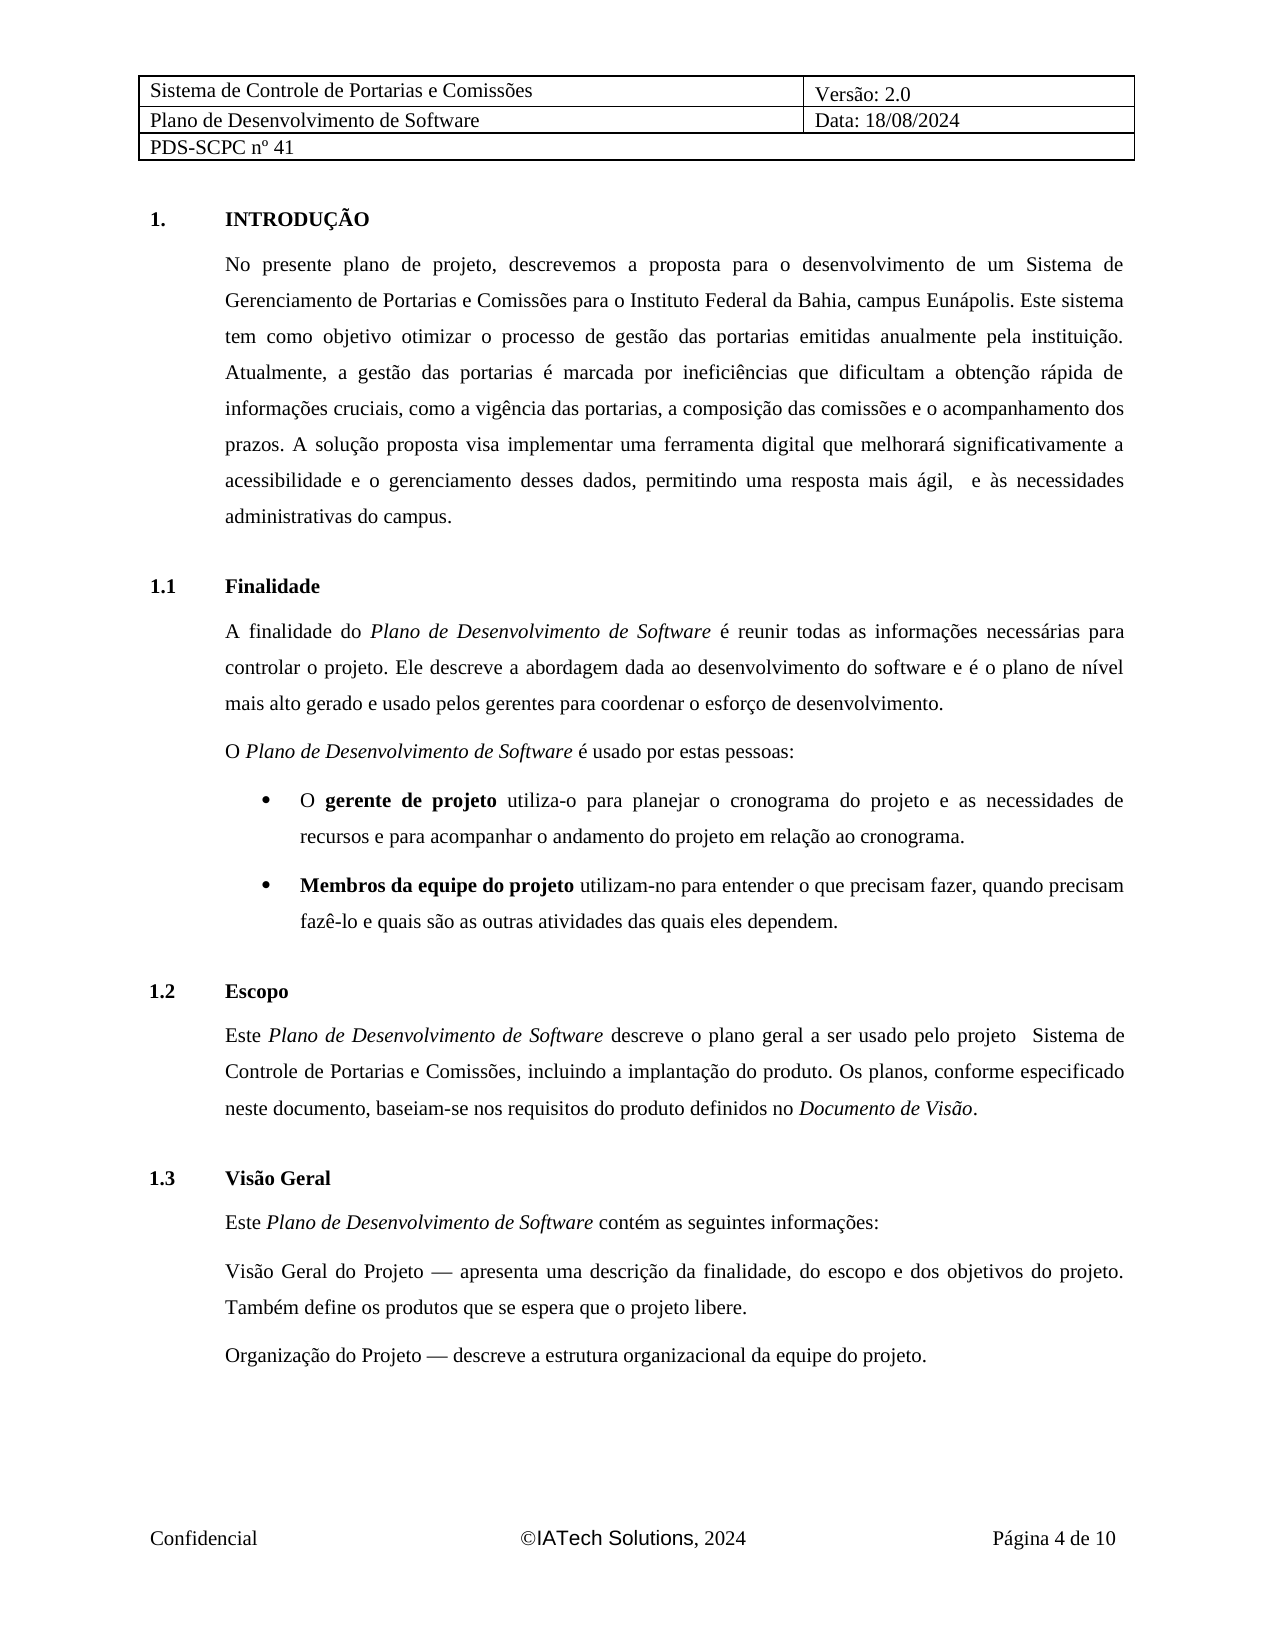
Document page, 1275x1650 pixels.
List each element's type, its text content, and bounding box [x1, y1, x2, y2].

list O gerente de projeto utiliza-o para planejar o cronograma do projeto e as necessidades de recursos e para acompanhar o andamento do projeto em relação ao cronograma. [262, 788, 1125, 848]
text Este Plano de Desenvolvimento de Software descreve o plano geral a ser usado pelo projeto Sistema de Controle de Portarias e Comissões, incluindo a implantação do produto. Os planos, conforme especificado neste documento, baseiam-se nos requisitos do produto definidos no Documento de Visão. [225, 1023, 1125, 1119]
subtitle Finalidade [150, 573, 1125, 598]
subtitle Introdução [150, 206, 1125, 231]
text Organização do Projeto — descreve a estrutura organizacional da equipe do projeto. [225, 1343, 1125, 1367]
subtitle Escopo [149, 978, 1125, 1003]
text Visão Geral do Projeto — apresenta uma descrição da finalidade, do escopo e dos objetivos do projeto. Também define os produtos que se espera que o projeto libere. [225, 1259, 1125, 1319]
list Membros da equipe do projeto utilizam-no para entender o que precisam fazer, quando precisam fazê-lo e quais são as outras atividades das quais eles dependem. [262, 872, 1125, 933]
subtitle Visão Geral [149, 1164, 1125, 1189]
text Este Plano de Desenvolvimento de Software contém as seguintes informações: [225, 1210, 1125, 1234]
text A finalidade do Plano de Desenvolvimento de Software é reunir todas as informações necessárias para controlar o projeto. Ele descreve a abordagem dada ao desenvolvimento do software e é o plano de nível mais alto gerado e usado pelos gerentes para coordenar o esforço de desenvolvimento. [225, 619, 1125, 715]
text O Plano de Desenvolvimento de Software é usado por estas pessoas: [225, 739, 1125, 763]
text No presente plano de projeto, descrevemos a proposta para o desenvolvimento de um Sistema de Gerenciamento de Portarias e Comissões para o Instituto Federal da Bahia, campus Eunápolis. Este sistema tem como objetivo otimizar o processo de gestão das portarias emitidas anualmente pela instituição. Atualmente, a gestão das portarias é marcada por ineficiências que dificultam a obtenção rápida de informações cruciais, como a vigência das portarias, a composição das comissões e o acompanhamento dos prazos. A solução proposta visa implementar uma ferramenta digital que melhorará significativamente a acessibilidade e o gerenciamento desses dados, permitindo uma resposta mais ágil, e às necessidades administrativas do campus. [225, 252, 1125, 528]
